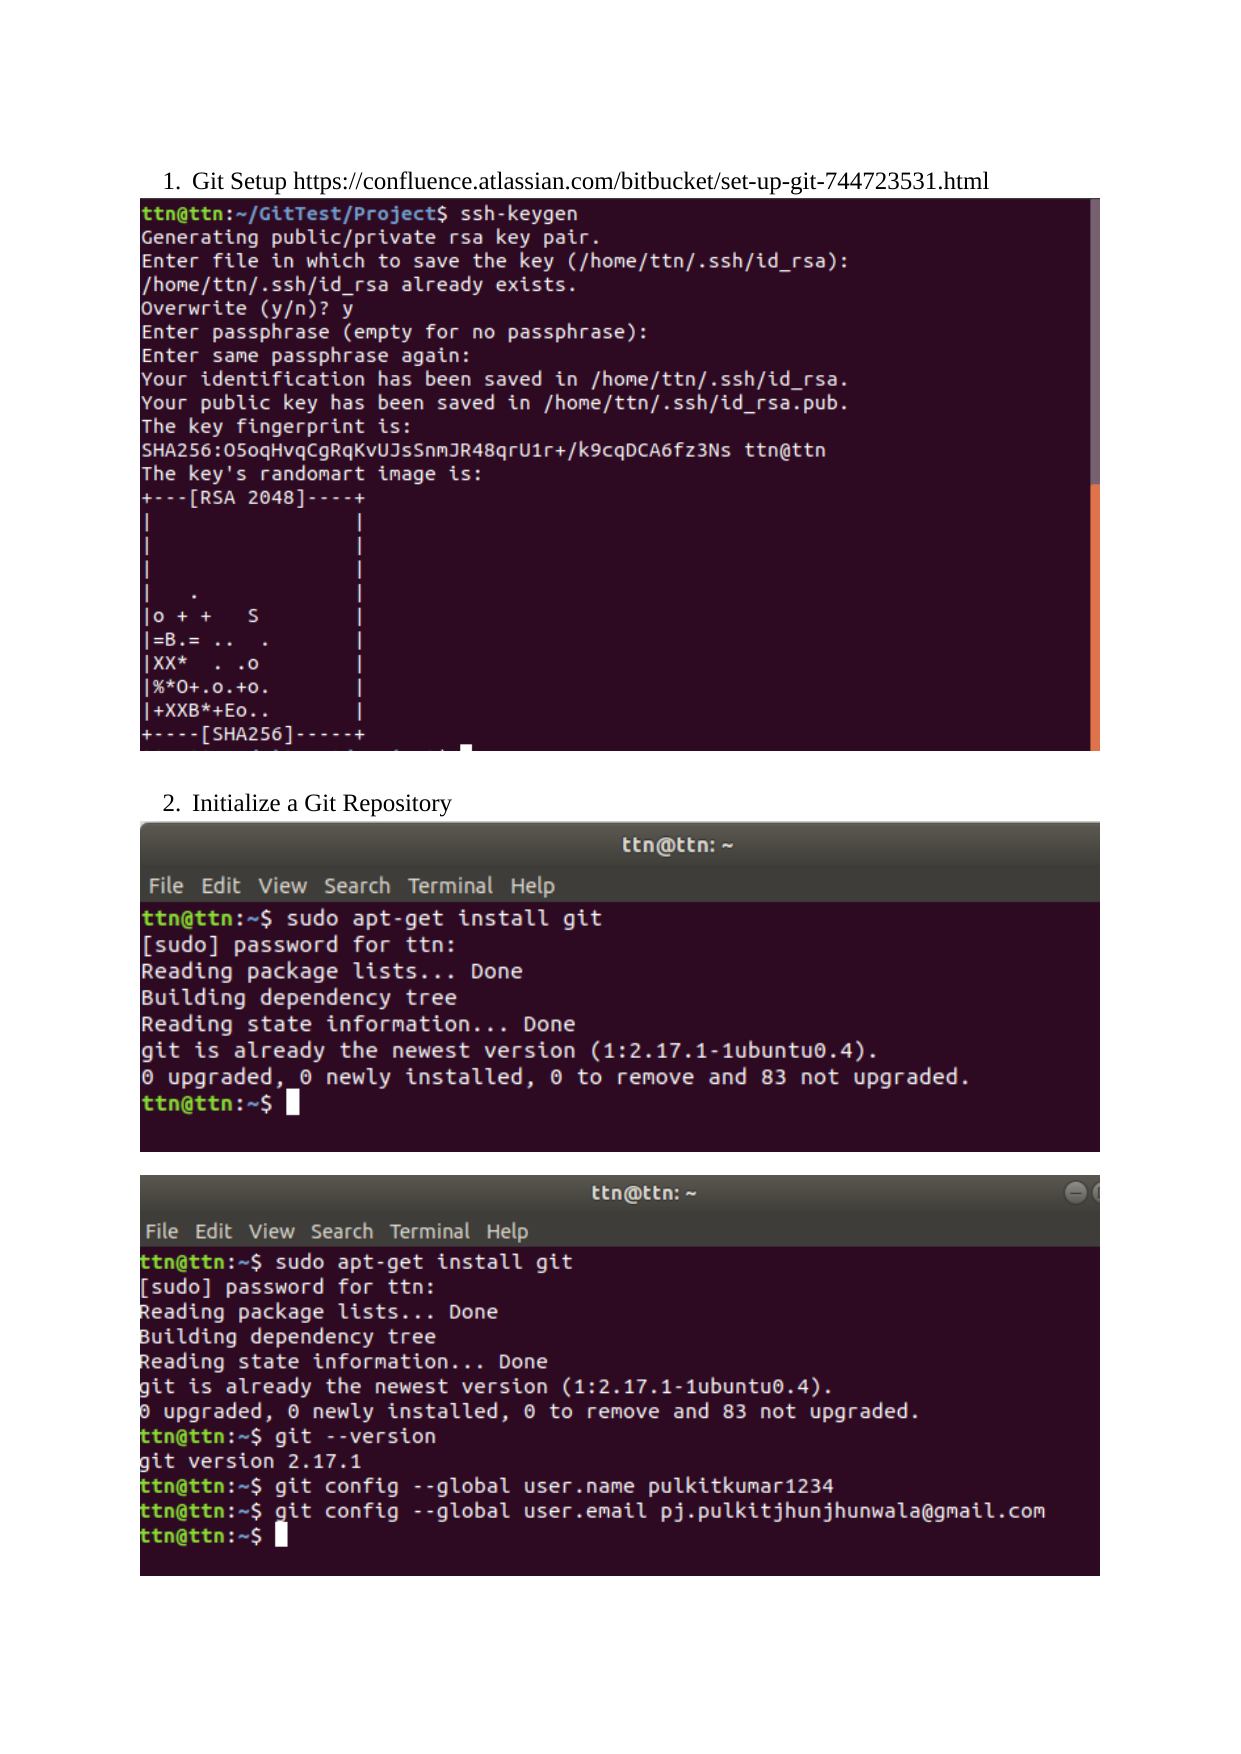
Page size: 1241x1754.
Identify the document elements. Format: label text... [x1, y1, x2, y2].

list Git Setup https://confluence.atlassian.com/bitbucket/set-up-git-744723531.html [162, 166, 1122, 194]
picture [140, 1175, 1100, 1576]
list Initialize a Git Repository [162, 788, 1122, 817]
picture [140, 821, 1100, 1152]
picture [140, 198, 1100, 751]
